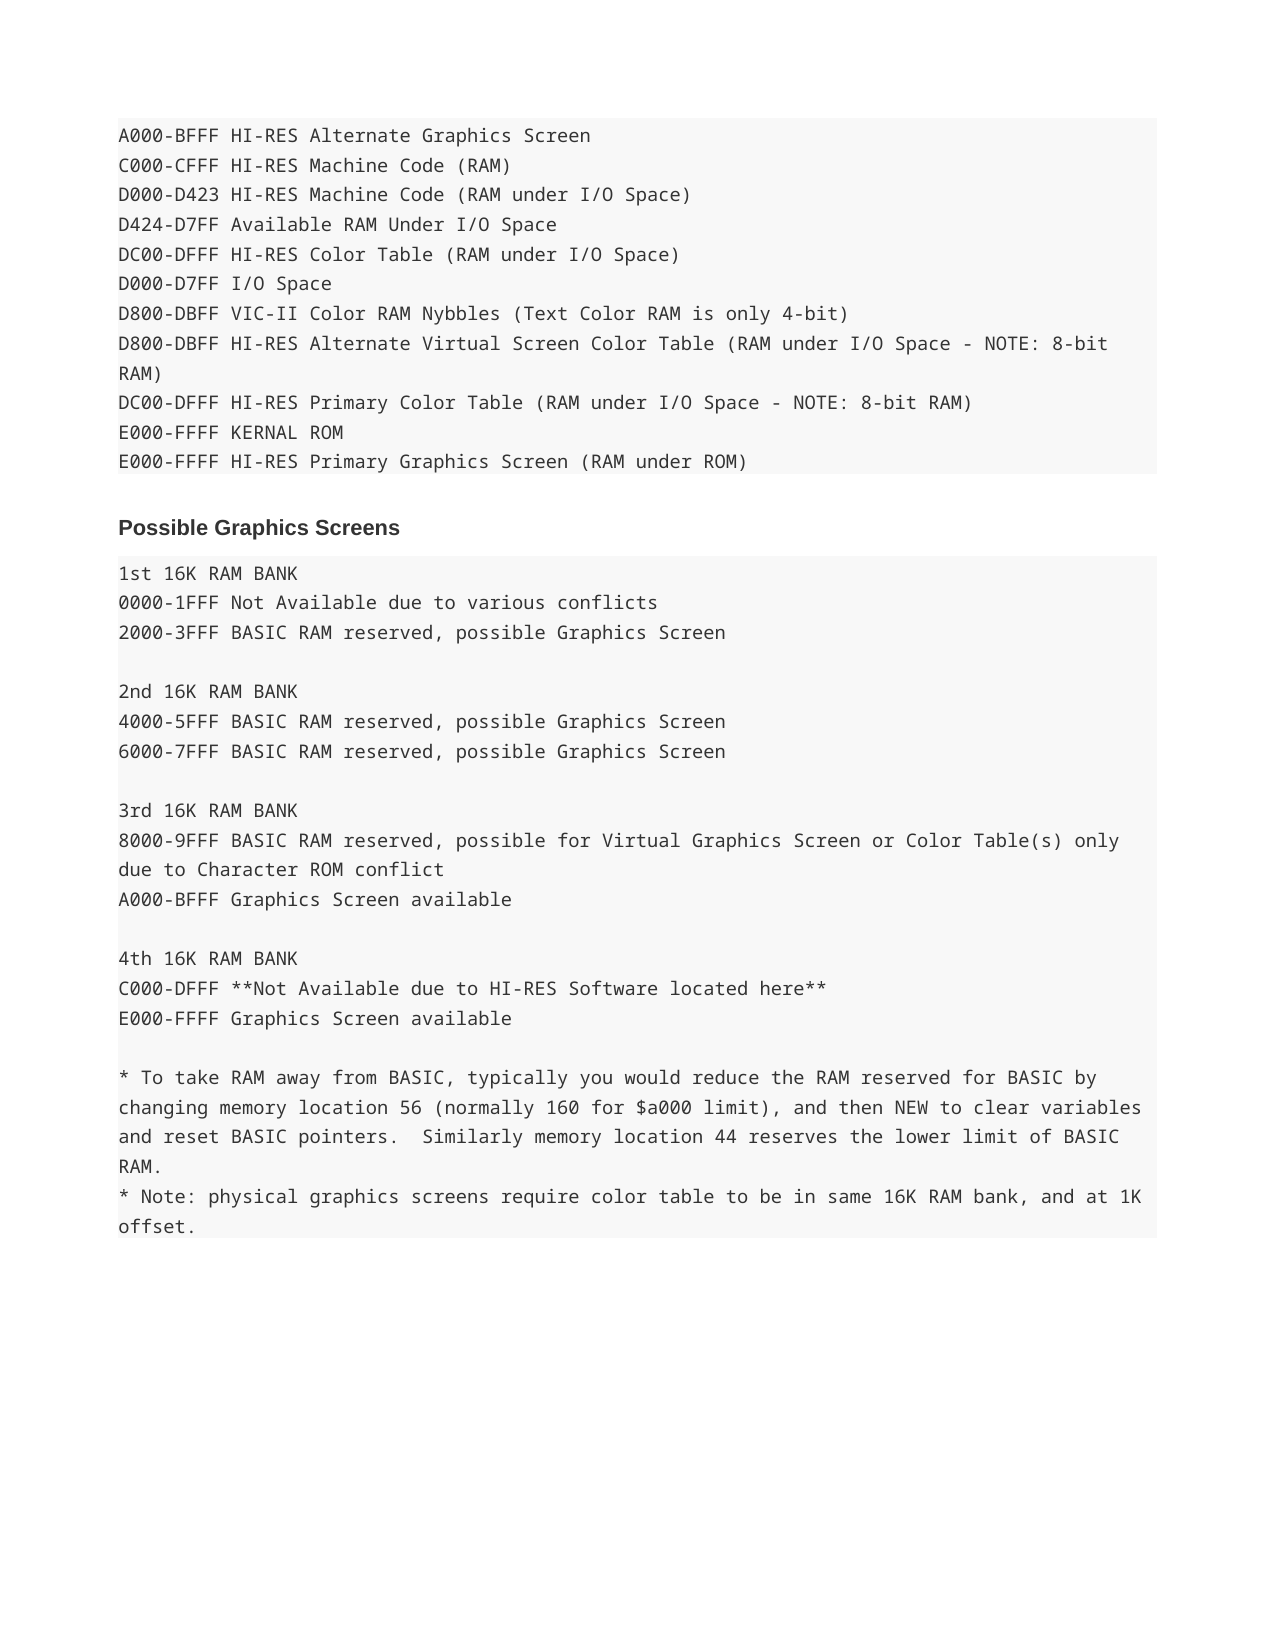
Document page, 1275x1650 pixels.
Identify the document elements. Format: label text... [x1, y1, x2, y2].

text 0000-1FFF Not Available due to various conflicts [118, 585, 1157, 615]
text C000-CFFF HI-RES Machine Code (RAM) [118, 148, 1157, 177]
text A000-BFFF Graphics Screen available [118, 882, 1157, 912]
text C000-DFFF **Not Available due to HI-RES Software located here** [118, 971, 1157, 1001]
text 8000-9FFF BASIC RAM reserved, possible for Virtual Graphics Screen or Color Table(s) only due to Character ROM conflict [118, 823, 1157, 882]
text 2nd 16K RAM BANK [118, 674, 1157, 704]
text DC00-DFFF HI-RES Primary Color Table (RAM under I/O Space - NOTE: 8-bit RAM) [118, 385, 1157, 415]
text E000-FFFF HI-RES Primary Graphics Screen (RAM under ROM) [118, 445, 1157, 474]
text D000-D423 HI-RES Machine Code (RAM under I/O Space) [118, 177, 1157, 207]
text 3rd 16K RAM BANK [118, 793, 1157, 823]
text D800-DBFF HI-RES Alternate Virtual Screen Color Table (RAM under I/O Space - NOTE: 8-bit RAM) [118, 326, 1157, 385]
text 1st 16K RAM BANK [118, 556, 1157, 585]
text D424-D7FF Available RAM Under I/O Space [118, 207, 1157, 237]
text 4th 16K RAM BANK [118, 942, 1157, 971]
text D800-DBFF VIC-II Color RAM Nybbles (Text Color RAM is only 4-bit) [118, 296, 1157, 326]
text 4000-5FFF BASIC RAM reserved, possible Graphics Screen [118, 704, 1157, 734]
text 2000-3FFF BASIC RAM reserved, possible Graphics Screen [118, 615, 1157, 645]
text E000-FFFF KERNAL ROM [118, 415, 1157, 445]
text A000-BFFF HI-RES Alternate Graphics Screen [118, 118, 1157, 148]
text 6000-7FFF BASIC RAM reserved, possible Graphics Screen [118, 734, 1157, 763]
text * To take RAM away from BASIC, typically you would reduce the RAM reserved for BASIC by changing memory location 56 (normally 160 for $a000 limit), and then NEW to clear variables and reset BASIC pointers. Similarly memory location 44 reserves the lower limit of BASIC RAM. [118, 1060, 1157, 1179]
text DC00-DFFF HI-RES Color Table (RAM under I/O Space) [118, 237, 1157, 267]
text D000-D7FF I/O Space [118, 267, 1157, 296]
text * Note: physical graphics screens require color table to be in same 16K RAM bank, and at 1K offset. [118, 1179, 1157, 1238]
subtitle Possible Graphics Screens [118, 506, 1157, 540]
text E000-FFFF Graphics Screen available [118, 1001, 1157, 1031]
